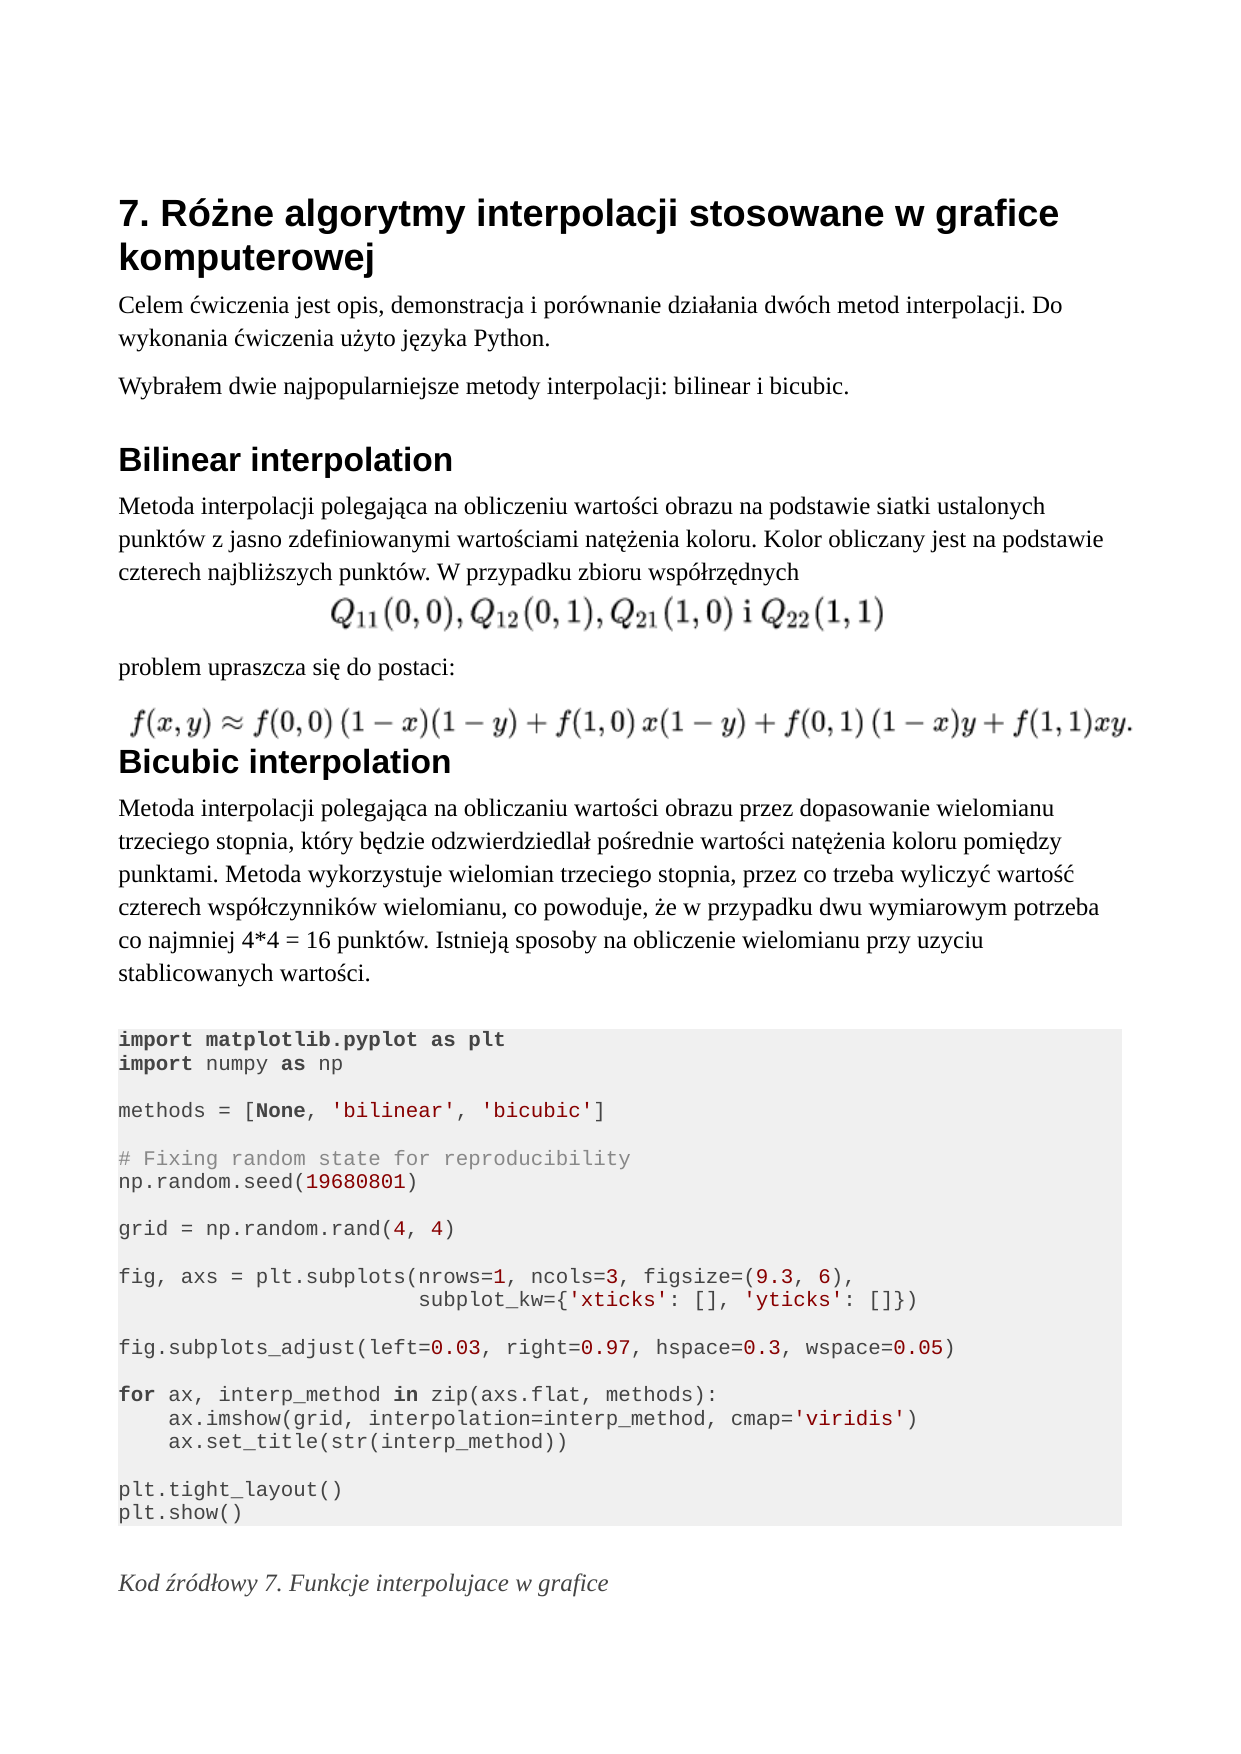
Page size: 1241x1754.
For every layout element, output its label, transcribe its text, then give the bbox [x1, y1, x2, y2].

text methods = [None, 'bilinear', 'bicubic'] [118, 1100, 1122, 1124]
text ax.set_title(str(interp_method)) [118, 1431, 1122, 1455]
picture [330, 593, 885, 635]
text Wybrałem dwie najpopularniejsze metody interpolacji: bilinear i bicubic. [118, 371, 1122, 400]
text Metoda interpolacji polegająca na obliczeniu wartości obrazu na podstawie siatki ustalonych punktów z jasno zdefiniowanymi wartościami natężenia koloru. Kolor obliczany jest na podstawie czterech najbliższych punktów. W przypadku zbioru współrzędnych [118, 491, 1122, 586]
text import matplotlib.pyplot as plt [118, 1029, 1122, 1053]
text Metoda interpolacji polegająca na obliczaniu wartości obrazu przez dopasowanie wielomianu trzeciego stopnia, który będzie odzwierdziedlał pośrednie wartości natężenia koloru pomiędzy punktami. Metoda wykorzystuje wielomian trzeciego stopnia, przez co trzeba wyliczyć wartość czterech współczynników wielomianu, co powoduje, że w przypadku dwu wymiarowym potrzeba co najmniej 4*4 = 16 punktów. Istnieją sposoby na obliczenie wielomianu przy uzyciu stablicowanych wartości. [118, 793, 1122, 987]
picture [129, 705, 1133, 742]
text fig.subplots_adjust(left=0.03, right=0.97, hspace=0.3, wspace=0.05) [118, 1337, 1122, 1360]
text # Fixing random state for reproducibility [118, 1147, 1122, 1171]
text Celem ćwiczenia jest opis, demonstracja i porównanie działania dwóch metod interpolacji. Do wykonania ćwiczenia użyto języka Python. [118, 291, 1122, 352]
text ax.imshow(grid, interpolation=interp_method, cmap='viridis') [118, 1408, 1122, 1431]
text import numpy as np [118, 1053, 1122, 1077]
text problem upraszcza się do postaci: [118, 652, 1122, 681]
subtitle 7. Różne algorytmy interpolacji stosowane w grafice komputerowej [118, 191, 1122, 278]
text Kod źródłowy 7. Funkcje interpolujace w grafice [118, 1568, 1122, 1597]
subtitle Bicubic interpolation [118, 720, 1122, 780]
text subplot_kw={'xticks': [], 'yticks': []}) [118, 1289, 1122, 1313]
text fig, axs = plt.subplots(nrows=1, ncols=3, figsize=(9.3, 6), [118, 1266, 1122, 1289]
text plt.show() [118, 1502, 1122, 1526]
text grid = np.random.rand(4, 4) [118, 1218, 1122, 1242]
text plt.tight_layout() [118, 1478, 1122, 1502]
text for ax, interp_method in zip(axs.flat, methods): [118, 1384, 1122, 1408]
subtitle Bilinear interpolation [118, 439, 1122, 478]
text np.random.seed(19680801) [118, 1171, 1122, 1195]
